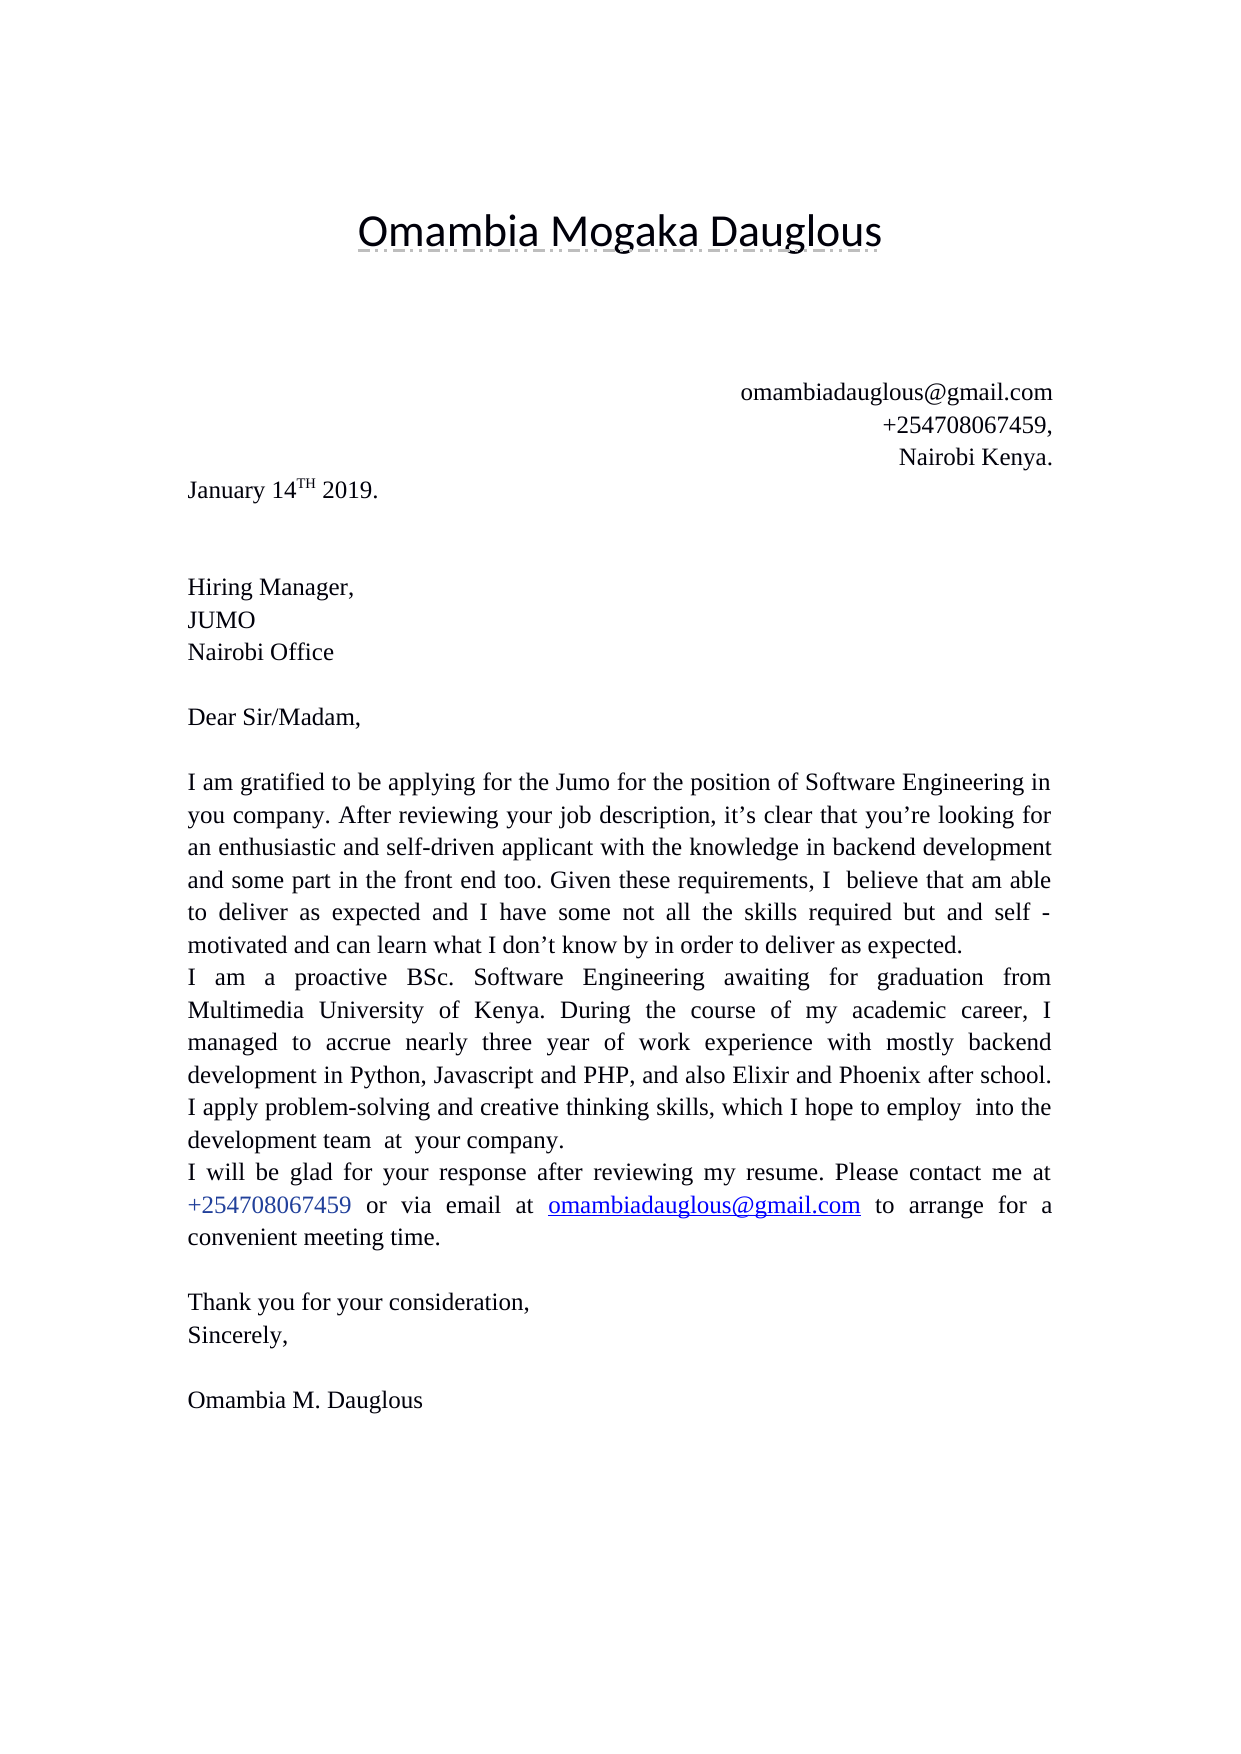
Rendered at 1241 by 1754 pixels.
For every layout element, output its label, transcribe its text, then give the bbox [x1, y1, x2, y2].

text Nairobi Office [187, 636, 1053, 668]
text January 14TH 2019. [187, 473, 1053, 506]
text Thank you for your consideration, [187, 1286, 1053, 1318]
text Nairobi Kenya. [187, 441, 1053, 473]
text I am gratified to be applying for the Jumo for the position of Software Engineering in you company. After reviewing your job description, it’s clear that you’re looking for an enthusiastic and self-driven applicant with the knowledge in backend development and some part in the front end too. Given these requirements, I believe that am able to deliver as expected and I have some not all the skills required but and self -motivated and can learn what I don’t know by in order to deliver as expected. [187, 766, 1053, 961]
subtitle Omambia Mogaka Dauglous [187, 197, 1053, 262]
text Sincerely, [187, 1318, 1053, 1351]
text I will be glad for your response after reviewing my resume. Please contact me at +254708067459 or via email at omambiadauglous@gmail.com to arrange for a convenient meeting time. [187, 1156, 1053, 1253]
text Omambia M. Dauglous [187, 1383, 1053, 1416]
text +254708067459, [187, 408, 1053, 441]
text I am a proactive BSc. Software Engineering awaiting for graduation from Multimedia University of Kenya. During the course of my academic career, I managed to accrue nearly three year of work experience with mostly backend development in Python, Javascript and PHP, and also Elixir and Phoenix after school. I apply problem-solving and creative thinking skills, which I hope to employ into the development team at your company. [187, 961, 1053, 1156]
text Dear Sir/Madam, [187, 701, 1053, 733]
text Hiring Manager, [187, 571, 1053, 603]
text omambiadauglous@gmail.com [187, 376, 1053, 408]
text JUMO [187, 603, 1053, 636]
